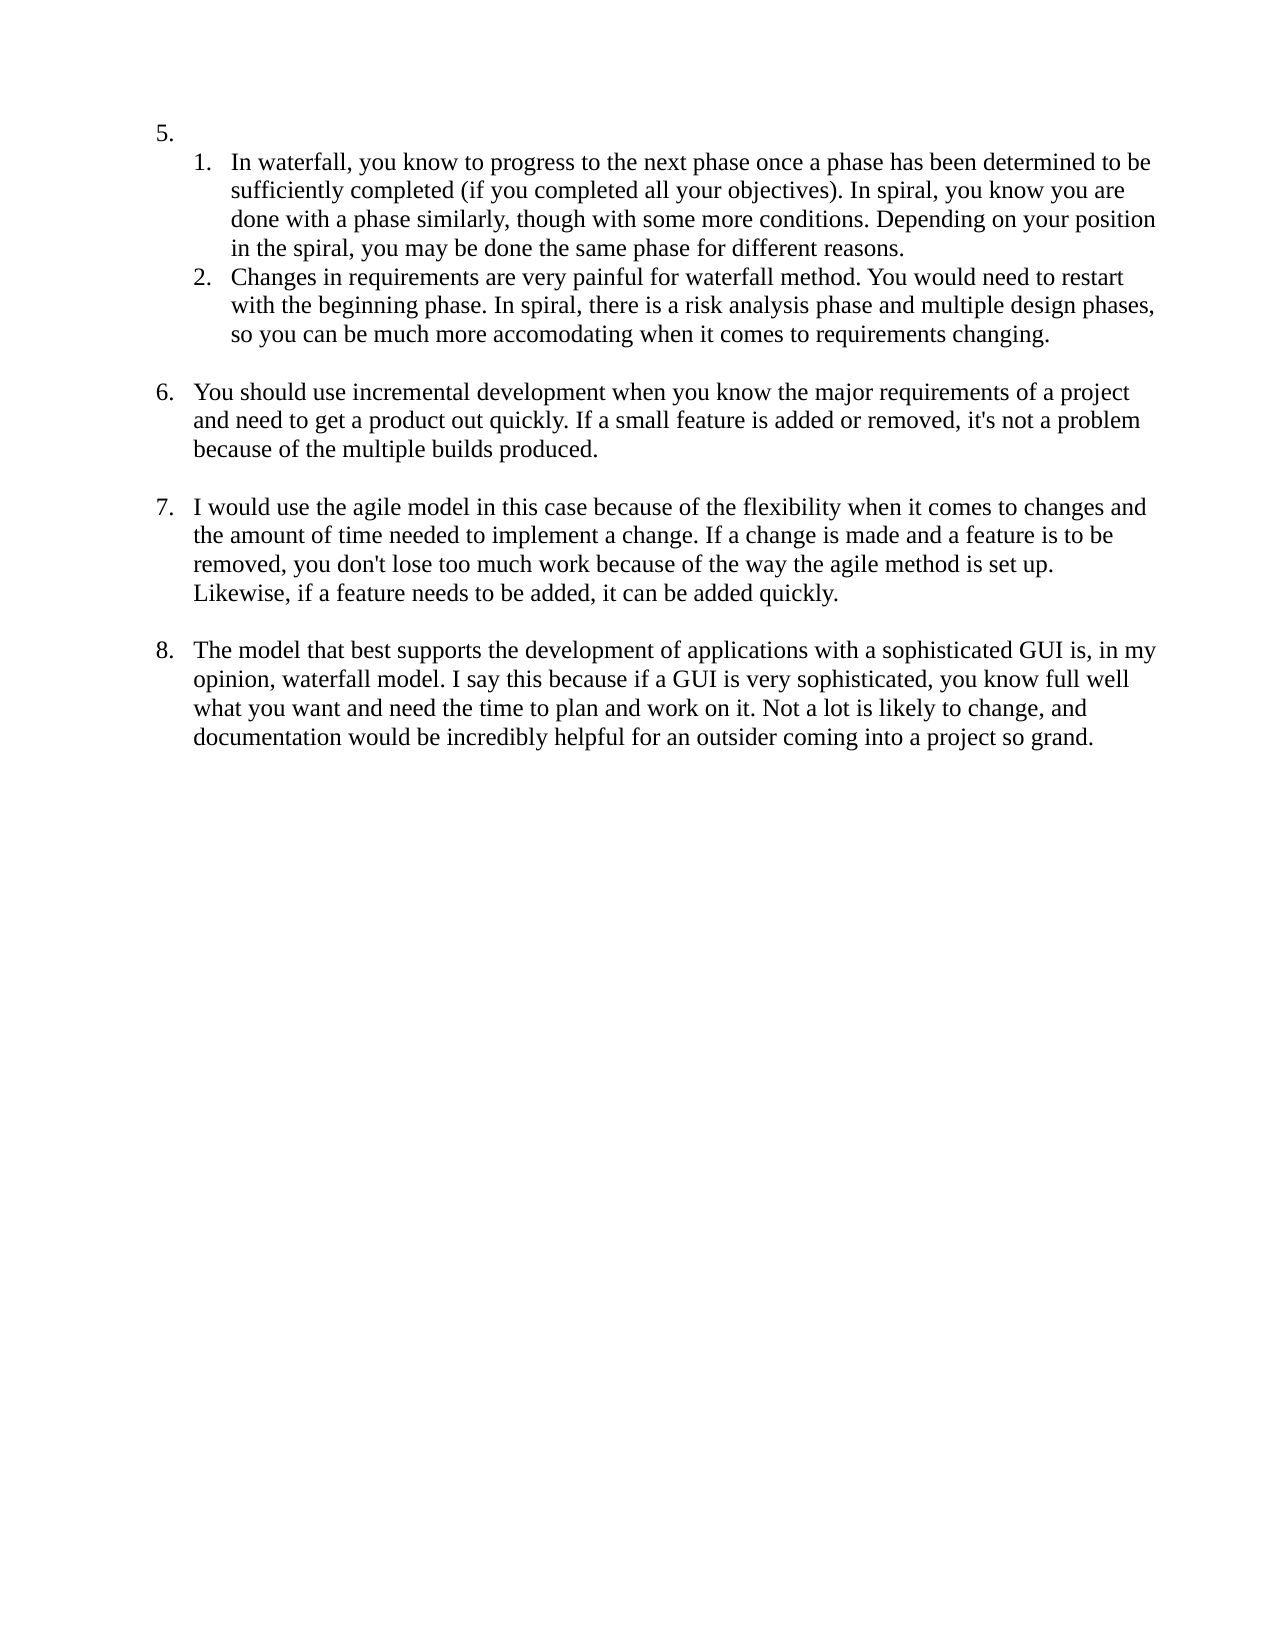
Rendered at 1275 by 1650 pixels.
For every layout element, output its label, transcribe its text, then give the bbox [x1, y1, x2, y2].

list The model that best supports the development of applications with a sophisticated GUI is, in my opinion, waterfall model. I say this because if a GUI is very sophisticated, you know full well what you want and need the time to plan and work on it. Not a lot is likely to change, and documentation would be incredibly helpful for an outsider coming into a project so grand. [156, 636, 1157, 751]
list I would use the agile model in this case because of the flexibility when it comes to changes and the amount of time needed to implement a change. If a change is made and a feature is to be removed, you don't lose too much work because of the way the agile method is set up. Likewise, if a feature needs to be added, it can be added quickly. [156, 492, 1157, 607]
list You should use incremental development when you know the major requirements of a project and need to get a product out quickly. If a small feature is added or removed, it's not a problem because of the multiple builds produced. [156, 377, 1157, 463]
list Changes in requirements are very painful for waterfall method. You would need to restart with the beginning phase. In spiral, there is a risk analysis phase and multiple design phases, so you can be much more accomodating when it comes to requirements changing. [193, 262, 1157, 348]
list In waterfall, you know to progress to the next phase once a phase has been determined to be sufficiently completed (if you completed all your objectives). In spiral, you know you are done with a phase similarly, though with some more conditions. Depending on your position in the spiral, you may be done the same phase for different reasons. [193, 147, 1157, 262]
